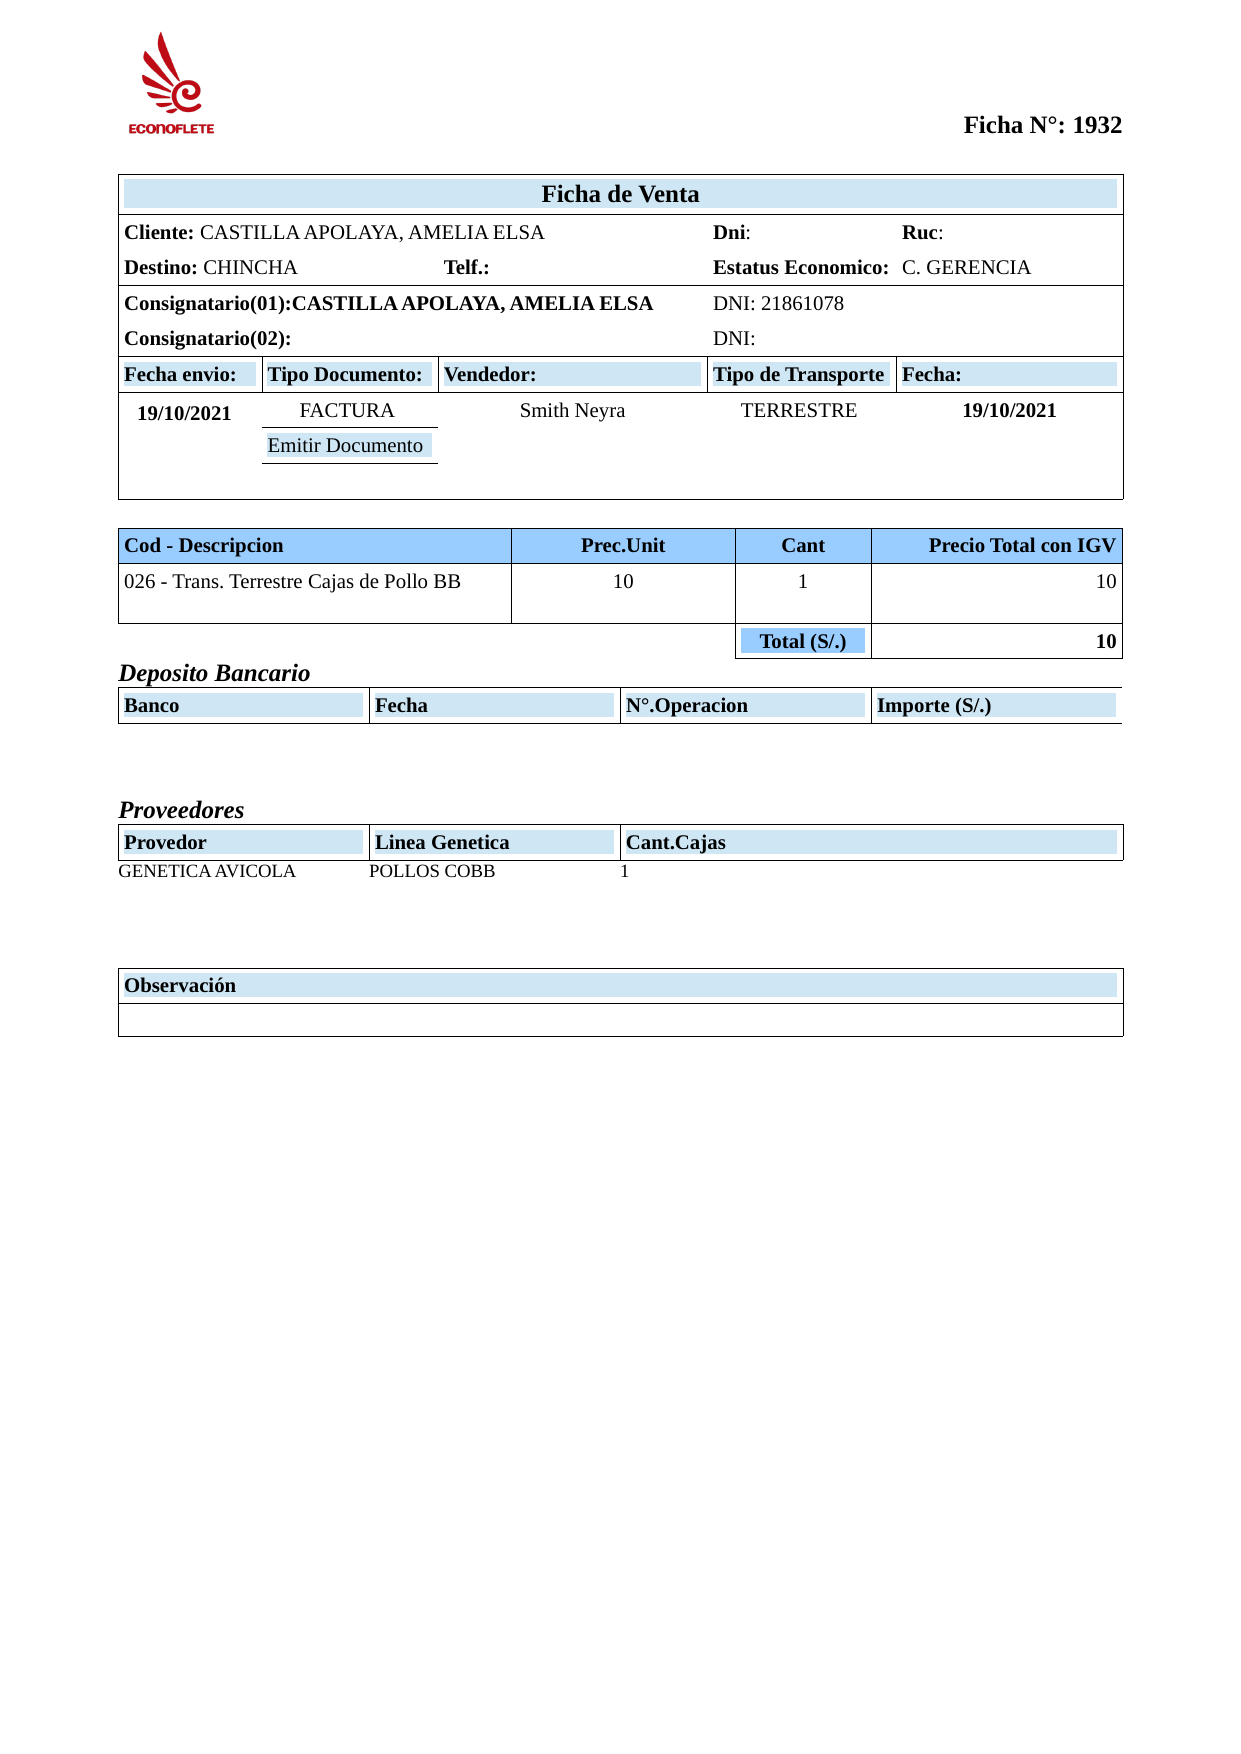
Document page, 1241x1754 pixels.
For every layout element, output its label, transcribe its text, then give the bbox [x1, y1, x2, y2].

table_header Banco [119, 688, 369, 723]
table_header Importe (S/.) [872, 688, 1122, 723]
table_cell DNI: 21861078 [707, 286, 1123, 321]
table_cell [620, 924, 1123, 946]
table_cell [620, 771, 871, 795]
picture [118, 31, 225, 134]
table_cell 10 [872, 624, 1122, 658]
table_cell Ruc: [896, 215, 1123, 249]
table_header Linea Genetica [370, 825, 620, 859]
table_header Cant [736, 529, 871, 563]
table_cell [871, 747, 1122, 771]
table_cell [118, 724, 369, 747]
table_cell Tipo de Transporte [708, 357, 896, 392]
table_cell [369, 881, 620, 903]
table_cell [119, 1004, 1123, 1036]
table_cell GENETICA AVICOLA [118, 861, 369, 881]
table_header Cod - Descripcion [119, 529, 511, 563]
table_cell 10 [872, 564, 1122, 623]
table_header N°.Operacion [621, 688, 871, 723]
table_cell [118, 624, 511, 658]
table_cell 10 [512, 564, 735, 623]
table_cell [871, 724, 1122, 747]
table_cell [620, 724, 871, 747]
table_cell Telf.: [438, 249, 707, 285]
table_cell [118, 771, 369, 795]
table_cell Cliente: CASTILLA APOLAYA, AMELIA ELSA [119, 215, 707, 249]
table_cell Fecha envio: [119, 357, 262, 392]
table_header Prec.Unit [512, 529, 735, 563]
table_header Ficha de Venta [119, 175, 1123, 214]
table_cell [369, 903, 620, 924]
table_cell [620, 747, 871, 771]
table_cell 19/10/2021 [119, 393, 262, 498]
table_cell 19/10/2021 [896, 393, 1123, 498]
table_cell Consignatario(01):CASTILLA APOLAYA, AMELIA ELSA [119, 286, 707, 321]
table_cell 1 [620, 861, 1123, 881]
table_cell Emitir Documento [262, 428, 438, 463]
table_cell [620, 903, 1123, 924]
table_cell [369, 924, 620, 946]
table_cell [118, 903, 369, 924]
table_header Precio Total con IGV [872, 529, 1122, 563]
table_cell Smith Neyra [438, 393, 707, 498]
table_cell [871, 771, 1122, 795]
table_header Cant.Cajas [621, 825, 1123, 859]
table_cell Fecha: [897, 357, 1123, 392]
text Deposito Bancario [118, 658, 1122, 687]
table_cell DNI: [707, 321, 1123, 356]
table_cell Estatus Economico: [707, 249, 896, 285]
table_cell [511, 624, 735, 658]
table_cell [369, 771, 620, 795]
table_cell Destino: CHINCHA [119, 249, 438, 285]
table_cell Tipo Documento: [263, 357, 438, 392]
table_cell C. GERENCIA [896, 249, 1123, 285]
table_cell [118, 924, 369, 946]
table_cell Dni: [707, 215, 896, 249]
table_cell [118, 881, 369, 903]
table_cell Vendedor: [439, 357, 707, 392]
table_cell [620, 881, 1123, 903]
table_cell FACTURA [262, 393, 438, 427]
table_header Provedor [119, 825, 369, 859]
table_cell [369, 946, 620, 967]
table_cell [369, 747, 620, 771]
table_header Fecha [370, 688, 620, 723]
table_cell [118, 946, 369, 967]
table_cell Consignatario(02): [119, 321, 707, 356]
table_cell TERRESTRE [707, 393, 896, 498]
table_cell [369, 724, 620, 747]
table_cell 026 - Trans. Terrestre Cajas de Pollo BB [119, 564, 511, 623]
table_header Observación [119, 969, 1123, 1003]
table_cell [262, 464, 438, 498]
table_cell [620, 946, 1123, 967]
text Proveedores [118, 795, 1122, 824]
table_cell 1 [736, 564, 871, 623]
table_cell [118, 747, 369, 771]
table_cell POLLOS COBB [369, 861, 620, 881]
table_cell Total (S/.) [736, 624, 871, 658]
